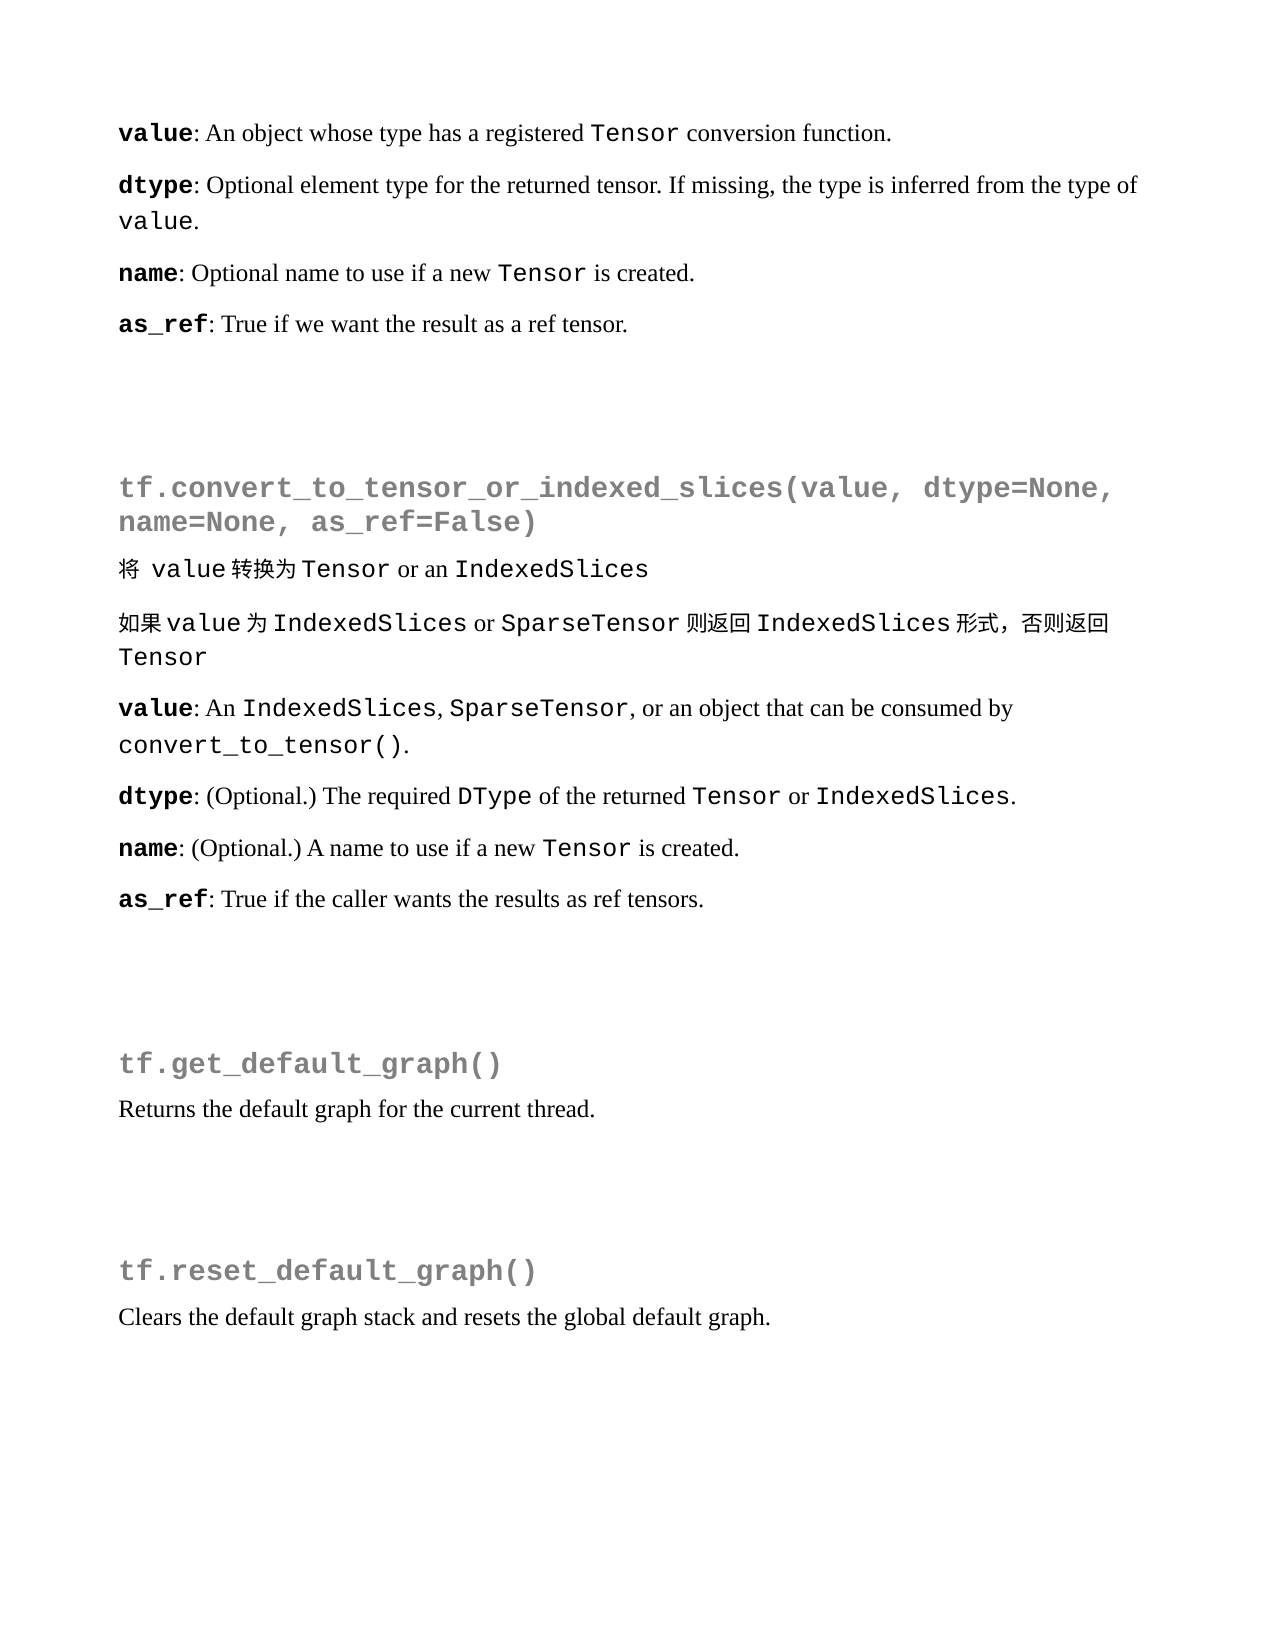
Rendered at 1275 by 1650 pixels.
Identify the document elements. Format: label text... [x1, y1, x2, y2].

text as_ref: True if the caller wants the results as ref tensors. [118, 884, 1157, 915]
text dtype: (Optional.) The required DType of the returned Tensor or IndexedSlices. [118, 781, 1157, 812]
text value: An object whose type has a registered Tensor conversion function. [118, 118, 1157, 149]
subtitle tf.get_default_graph() [118, 1049, 1157, 1082]
text 如果value为IndexedSlices or SparseTensor则返回IndexedSlices形式，否则返回Tensor [118, 606, 1157, 673]
text value: An IndexedSlices, SparseTensor, or an object that can be consumed by convert_to_tensor(). [118, 693, 1157, 761]
text dtype: Optional element type for the returned tensor. If missing, the type is inferred from the type of value. [118, 170, 1157, 237]
text name: Optional name to use if a new Tensor is created. [118, 258, 1157, 289]
text as_ref: True if we want the result as a ref tensor. [118, 309, 1157, 340]
subtitle tf.convert_to_tensor_or_indexed_slices(value, dtype=None, name=None, as_ref=False) [118, 474, 1157, 540]
text 将 value转换为Tensor or an IndexedSlices [118, 552, 1157, 585]
subtitle tf.reset_default_graph() [118, 1256, 1157, 1289]
text Clears the default graph stack and resets the global default graph. [118, 1302, 1157, 1330]
text Returns the default graph for the current thread. [118, 1094, 1157, 1123]
text name: (Optional.) A name to use if a new Tensor is created. [118, 833, 1157, 864]
